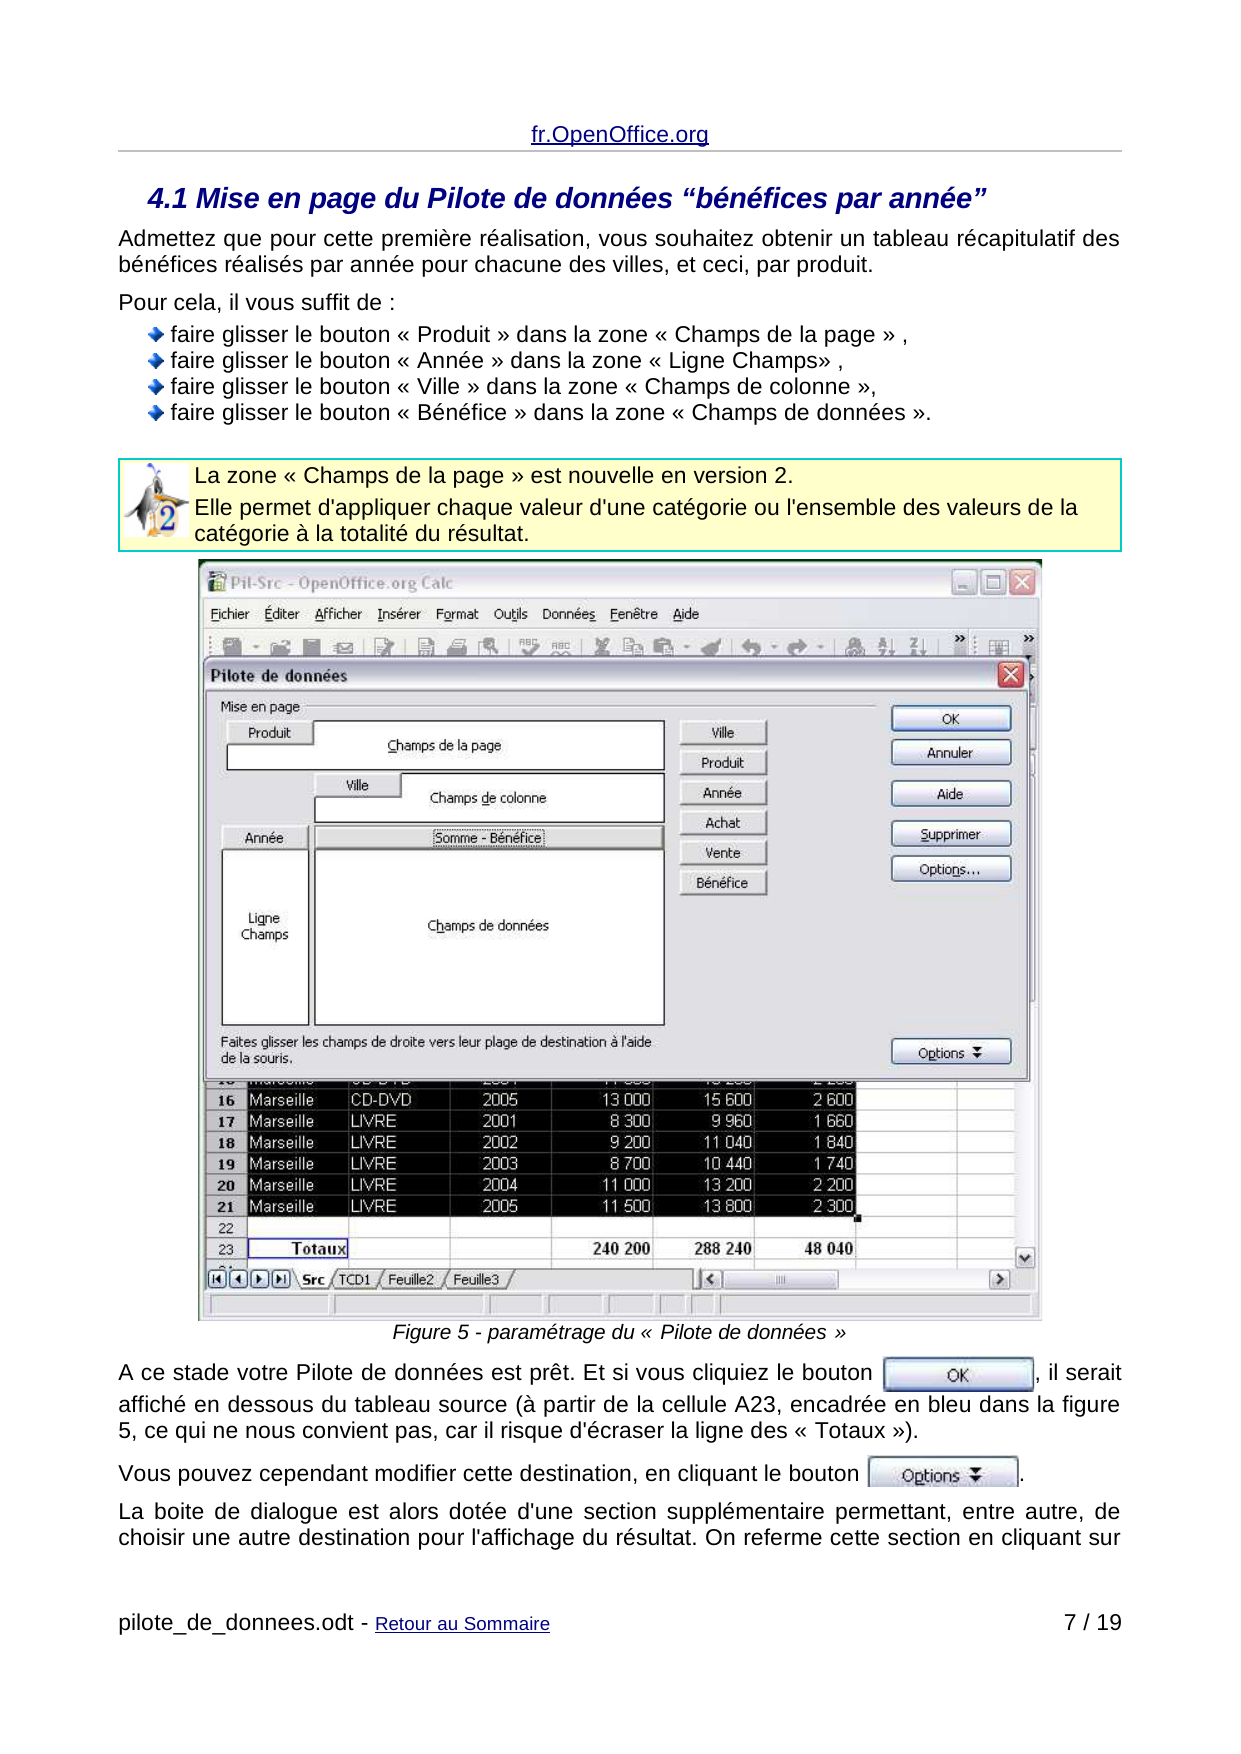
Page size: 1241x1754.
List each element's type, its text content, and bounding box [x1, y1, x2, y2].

picture [148, 379, 164, 395]
text Admettez que pour cette première réalisation, vous souhaitez obtenir un tableau récapitulatif des bénéfices réalisés par année pour chacune des villes, et ceci, par produit. [118, 226, 1122, 278]
text Vous pouvez cependant modifier cette destination, en cliquant le bouton [118, 1455, 867, 1487]
text La boite de dialogue est alors dotée d'une section supplémentaire permettant, entre autre, de choisir une autre destination pour l'affichage du résultat. On referme cette section en cliquant sur [118, 1498, 1122, 1551]
picture [124, 463, 190, 537]
text Figure 5 - paramétrage du « Pilote de données » [118, 564, 1122, 1344]
text . [1019, 1455, 1122, 1487]
list faire glisser le bouton « Produit » dans la zone « Champs de la page » , [148, 322, 1122, 348]
picture [148, 405, 164, 421]
picture [198, 559, 1043, 1321]
text La zone « Champs de la page » est nouvelle en version 2. [120, 460, 1120, 489]
picture [148, 353, 164, 369]
picture [867, 1455, 1019, 1487]
picture [882, 1356, 1035, 1392]
list faire glisser le bouton « Année » dans la zone « Ligne Champs» , [148, 348, 1122, 374]
list faire glisser le bouton « Bénéfice » dans la zone « Champs de données ». [148, 400, 1122, 426]
text Elle permet d'appliquer chaque valeur d'une catégorie ou l'ensemble des valeurs de la catégorie à la totalité du résultat. [120, 490, 1120, 550]
text Pour cela, il vous suffit de : [118, 290, 1122, 316]
text A ce stade votre Pilote de données est prêt. Et si vous cliquiez le bouton , il serait affiché en dessous du tableau source (à partir de la cellule A23, encadrée en bleu dans la figure 5, ce qui ne nous convient pas, car il risque d'écraser la ligne des « Totaux »). [118, 1357, 1122, 1443]
picture [148, 327, 164, 342]
list faire glisser le bouton « Ville » dans la zone « Champs de colonne », [148, 374, 1122, 400]
subtitle Mise en page du Pilote de données “bénéfices par année” [148, 182, 1122, 214]
